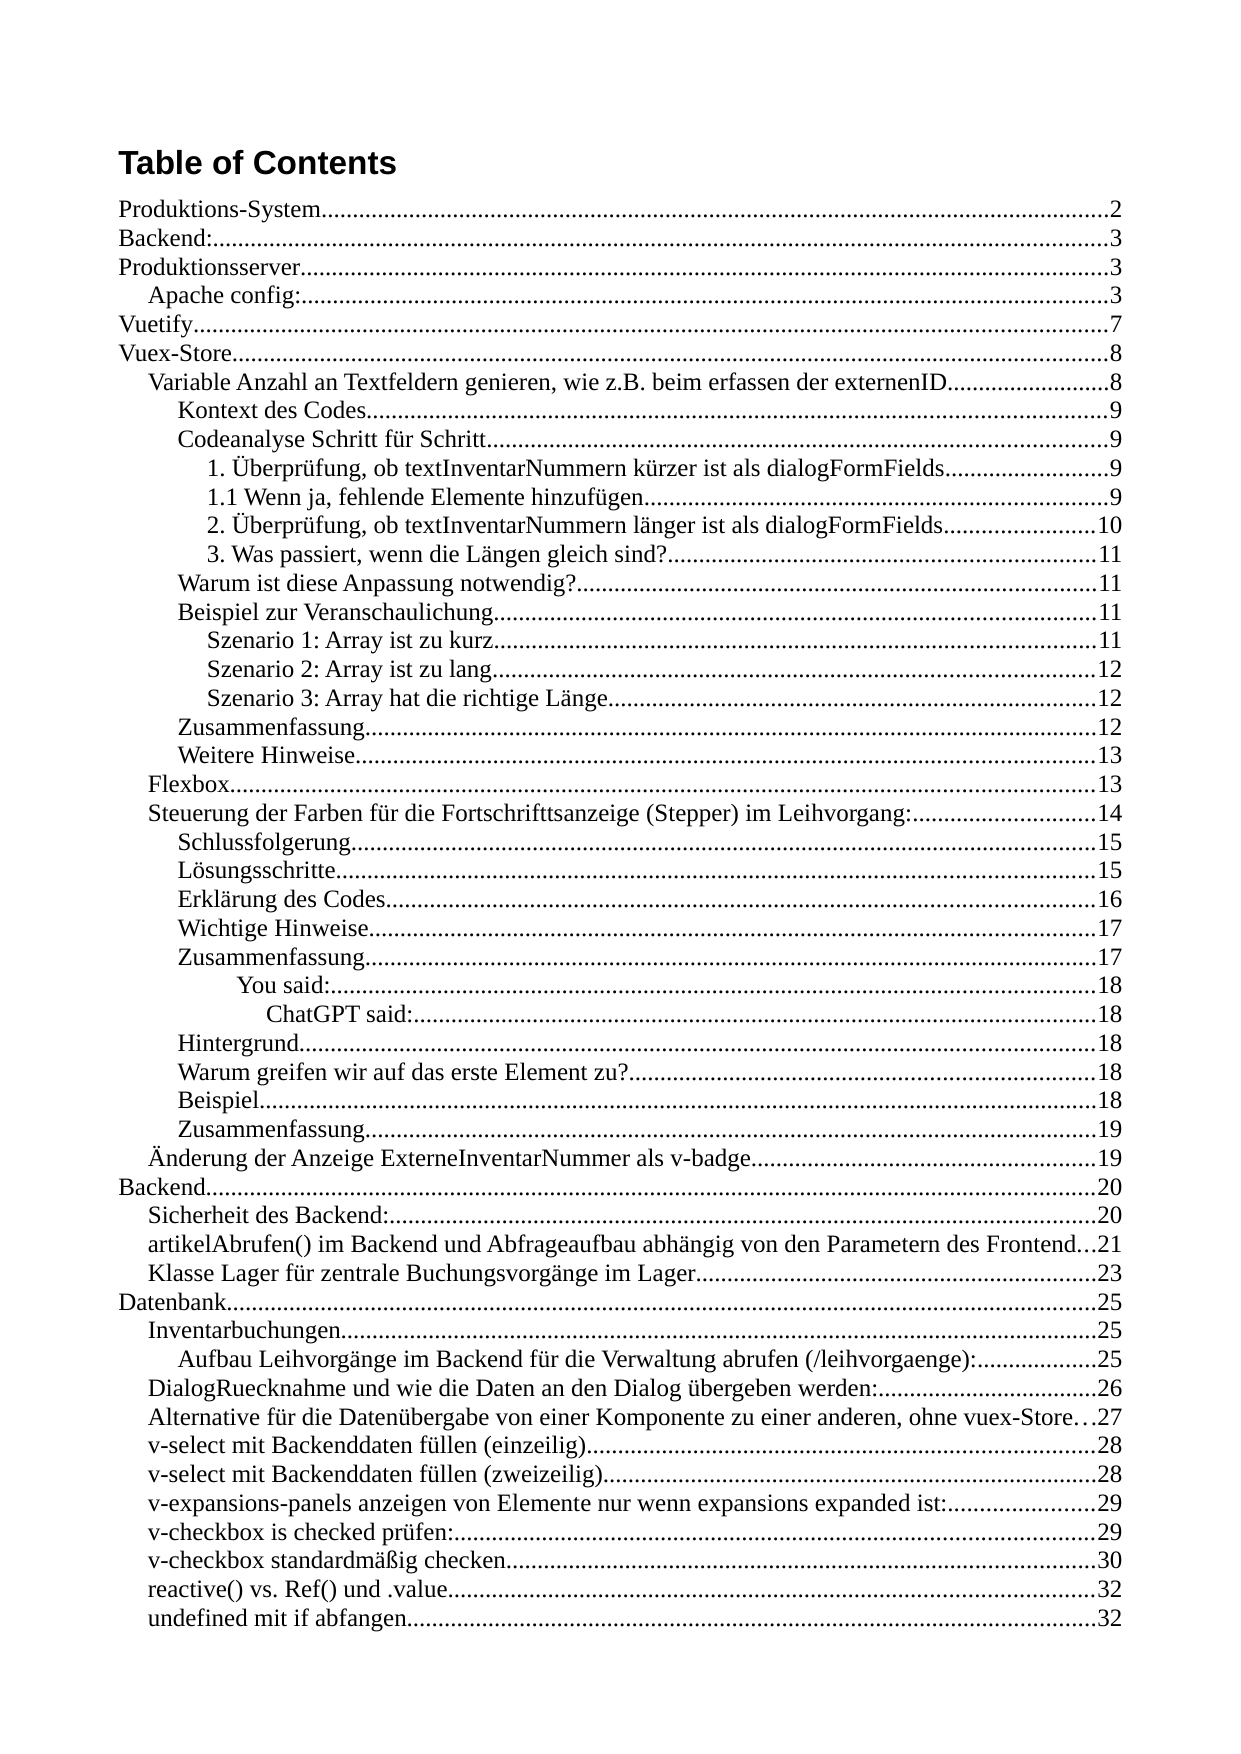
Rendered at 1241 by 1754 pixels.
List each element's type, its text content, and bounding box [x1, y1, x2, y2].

text Aufbau Leihvorgänge im Backend für die Verwaltung abrufen (/leihvorgaenge): 25 [177, 1344, 1122, 1373]
text Kontext des Codes 9 [177, 395, 1122, 424]
text Wichtige Hinweise 17 [177, 913, 1122, 942]
text Szenario 2: Array ist zu lang 12 [207, 654, 1122, 683]
text Szenario 3: Array hat die richtige Länge 12 [207, 683, 1122, 712]
text Variable Anzahl an Textfeldern genieren, wie z.B. beim erfassen der externenID 8 [148, 367, 1122, 395]
text Backend: 3 [118, 223, 1122, 252]
text 1. Überprüfung, ob textInventarNummern kürzer ist als dialogFormFields 9 [207, 453, 1122, 482]
text Inventarbuchungen 25 [148, 1315, 1122, 1344]
text Produktionsserver 3 [118, 252, 1122, 280]
text Steuerung der Farben für die Fortschrifttsanzeige (Stepper) im Leihvorgang: 14 [148, 798, 1122, 827]
subtitle Table of Contents [118, 143, 1122, 182]
text Warum ist diese Anpassung notwendig? 11 [177, 568, 1122, 597]
text 3. Was passiert, wenn die Längen gleich sind? 11 [207, 539, 1122, 568]
text v-select mit Backenddaten füllen (zweizeilig) 28 [148, 1459, 1122, 1488]
text You said: 18 [236, 970, 1122, 999]
text Schlussfolgerung 15 [177, 827, 1122, 855]
text Lösungsschritte 15 [177, 855, 1122, 884]
text Beispiel zur Veranschaulichung 11 [177, 597, 1122, 625]
text Sicherheit des Backend: 20 [148, 1200, 1122, 1229]
text Codeanalyse Schritt für Schritt 9 [177, 424, 1122, 453]
text Änderung der Anzeige ExterneInventarNummer als v-badge 19 [148, 1143, 1122, 1172]
text DialogRuecknahme und wie die Daten an den Dialog übergeben werden: 26 [148, 1373, 1122, 1402]
text Vuex-Store 8 [118, 338, 1122, 367]
text v-expansions-panels anzeigen von Elemente nur wenn expansions expanded ist: 29 [148, 1488, 1122, 1517]
text Beispiel 18 [177, 1085, 1122, 1114]
text Backend 20 [118, 1172, 1122, 1200]
text Produktions-System 2 [118, 194, 1122, 223]
text Szenario 1: Array ist zu kurz 11 [207, 625, 1122, 654]
text undefined mit if abfangen 32 [148, 1603, 1122, 1632]
text Flexbox 13 [148, 769, 1122, 798]
text ChatGPT said: 18 [266, 999, 1122, 1028]
text Zusammenfassung 17 [177, 942, 1122, 970]
text Zusammenfassung 12 [177, 712, 1122, 740]
text Alternative für die Datenübergabe von einer Komponente zu einer anderen, ohne vuex-Store 27 [148, 1402, 1122, 1430]
text Apache config: 3 [148, 280, 1122, 309]
text Hintergrund 18 [177, 1028, 1122, 1057]
text Erklärung des Codes 16 [177, 884, 1122, 913]
text Weitere Hinweise 13 [177, 740, 1122, 769]
text Warum greifen wir auf das erste Element zu? 18 [177, 1057, 1122, 1085]
text artikelAbrufen() im Backend und Abfrageaufbau abhängig von den Parametern des Frontend 21 [148, 1229, 1122, 1258]
text v-checkbox standardmäßig checken 30 [148, 1545, 1122, 1574]
text Datenbank 25 [118, 1287, 1122, 1315]
text Zusammenfassung 19 [177, 1114, 1122, 1143]
text v-checkbox is checked prüfen: 29 [148, 1517, 1122, 1545]
text reactive() vs. Ref() und .value 32 [148, 1574, 1122, 1603]
text v-select mit Backenddaten füllen (einzeilig) 28 [148, 1430, 1122, 1459]
text Vuetify 7 [118, 309, 1122, 338]
text 2. Überprüfung, ob textInventarNummern länger ist als dialogFormFields 10 [207, 510, 1122, 539]
text Klasse Lager für zentrale Buchungsvorgänge im Lager 23 [148, 1258, 1122, 1287]
text 1.1 Wenn ja, fehlende Elemente hinzufügen 9 [207, 482, 1122, 510]
